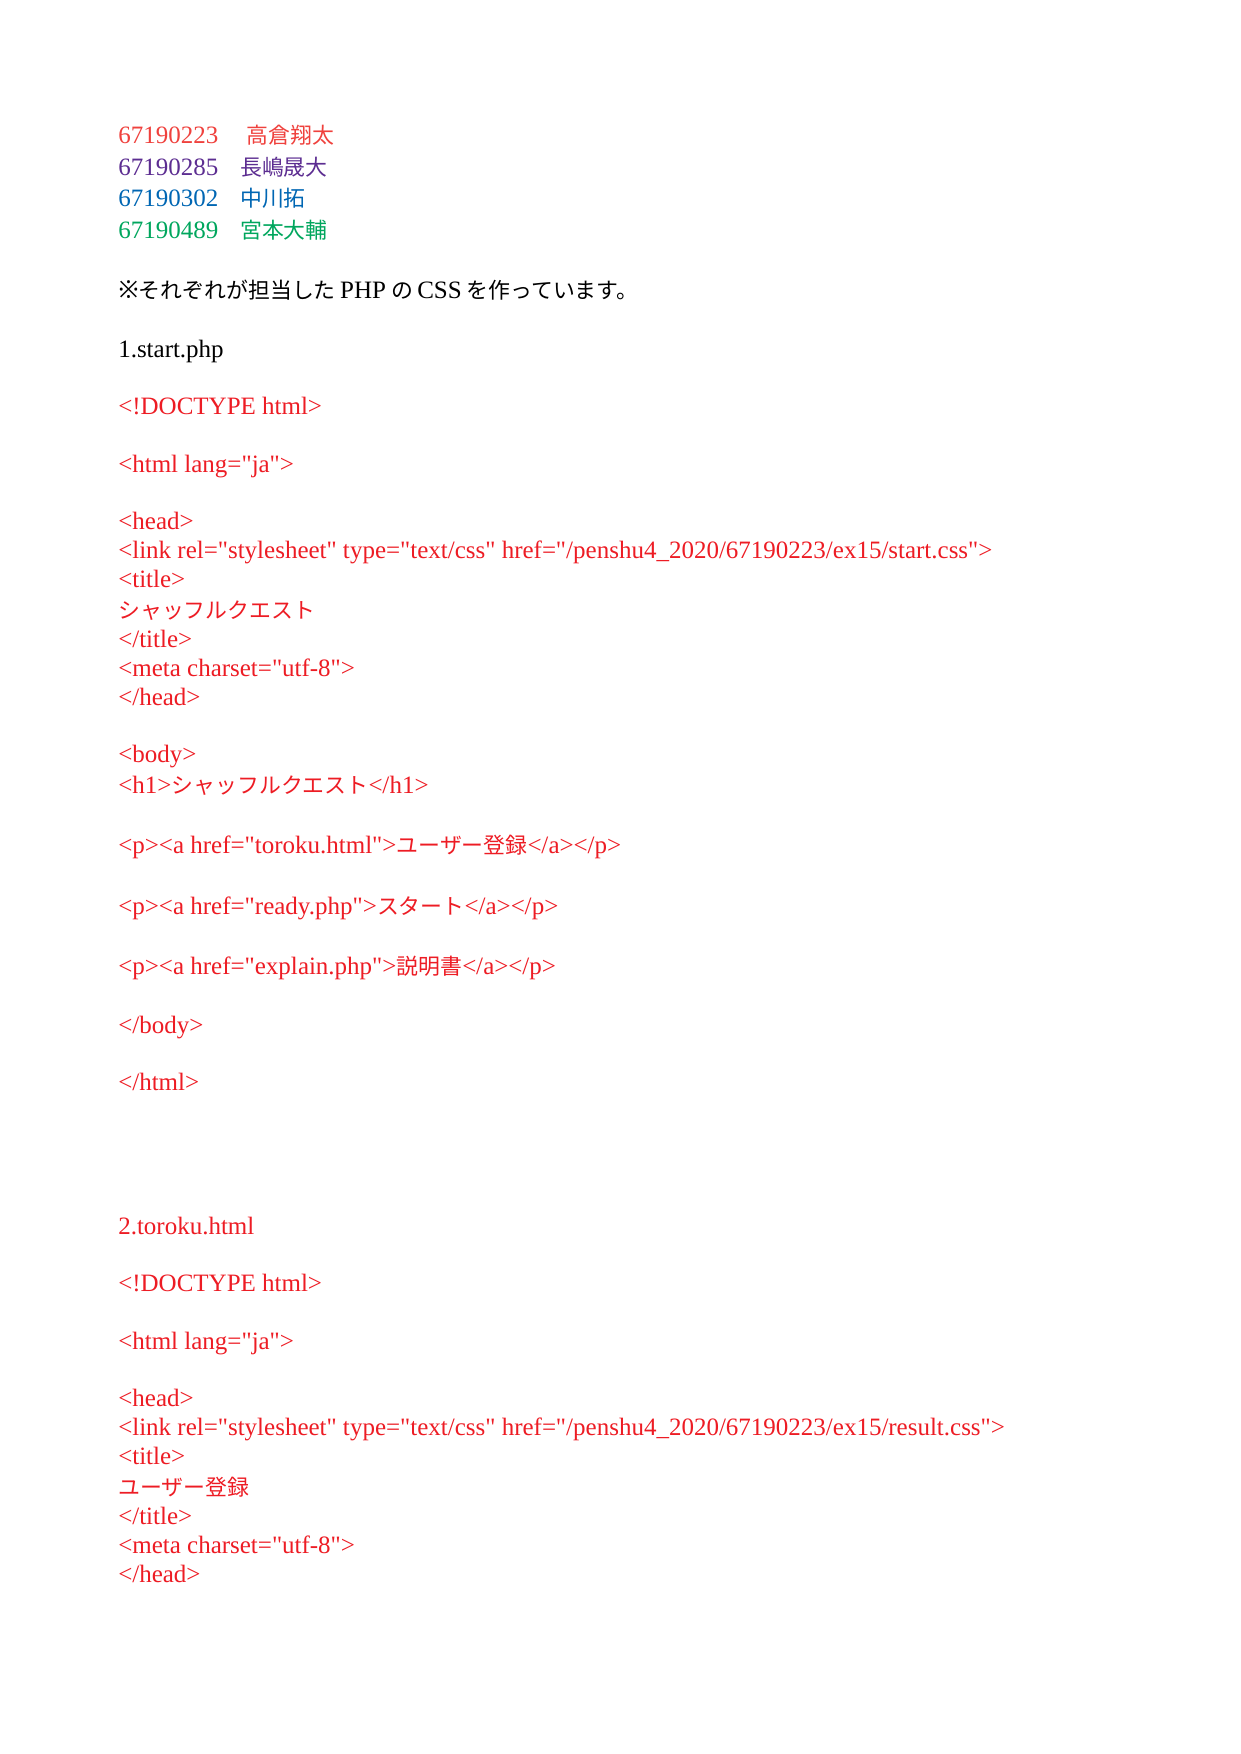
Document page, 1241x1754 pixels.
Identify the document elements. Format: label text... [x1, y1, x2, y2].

text </head> [118, 682, 1122, 711]
text <title> [118, 564, 1122, 593]
text <head> [118, 1383, 1122, 1412]
text <title> [118, 1441, 1122, 1470]
text ※それぞれが担当したPHPのCSSを作っています。 [118, 273, 1122, 305]
text 67190489 宮本大輔 [118, 213, 1122, 245]
text <body> [118, 739, 1122, 768]
text </title> [118, 1501, 1122, 1530]
text <!DOCTYPE html> [118, 391, 1122, 420]
text </title> [118, 624, 1122, 653]
text 2.toroku.html [118, 1211, 1122, 1240]
text <p><a href="toroku.html">ユーザー登録</a></p> [118, 828, 1122, 860]
text シャッフルクエスト [118, 593, 1122, 624]
text <p><a href="explain.php">説明書</a></p> [118, 949, 1122, 981]
text <html lang="ja"> [118, 1326, 1122, 1355]
text <link rel="stylesheet" type="text/css" href="/penshu4_2020/67190223/ex15/result.css"> [118, 1412, 1122, 1441]
text 1.start.php [118, 334, 1122, 363]
text </body> [118, 1010, 1122, 1038]
text </head> [118, 1559, 1122, 1588]
text 67190285 長嶋晟大 [118, 150, 1122, 181]
text <html lang="ja"> [118, 449, 1122, 478]
text 67190223 高倉翔太 [118, 118, 1122, 150]
text <meta charset="utf-8"> [118, 1530, 1122, 1559]
text <!DOCTYPE html> [118, 1268, 1122, 1297]
text <h1>シャッフルクエスト</h1> [118, 768, 1122, 800]
text <head> [118, 506, 1122, 535]
text 67190302 中川拓 [118, 181, 1122, 213]
text <link rel="stylesheet" type="text/css" href="/penshu4_2020/67190223/ex15/start.css"> [118, 535, 1122, 564]
text </html> [118, 1067, 1122, 1096]
text <meta charset="utf-8"> [118, 653, 1122, 682]
text <p><a href="ready.php">スタート</a></p> [118, 889, 1122, 921]
text ユーザー登録 [118, 1470, 1122, 1501]
